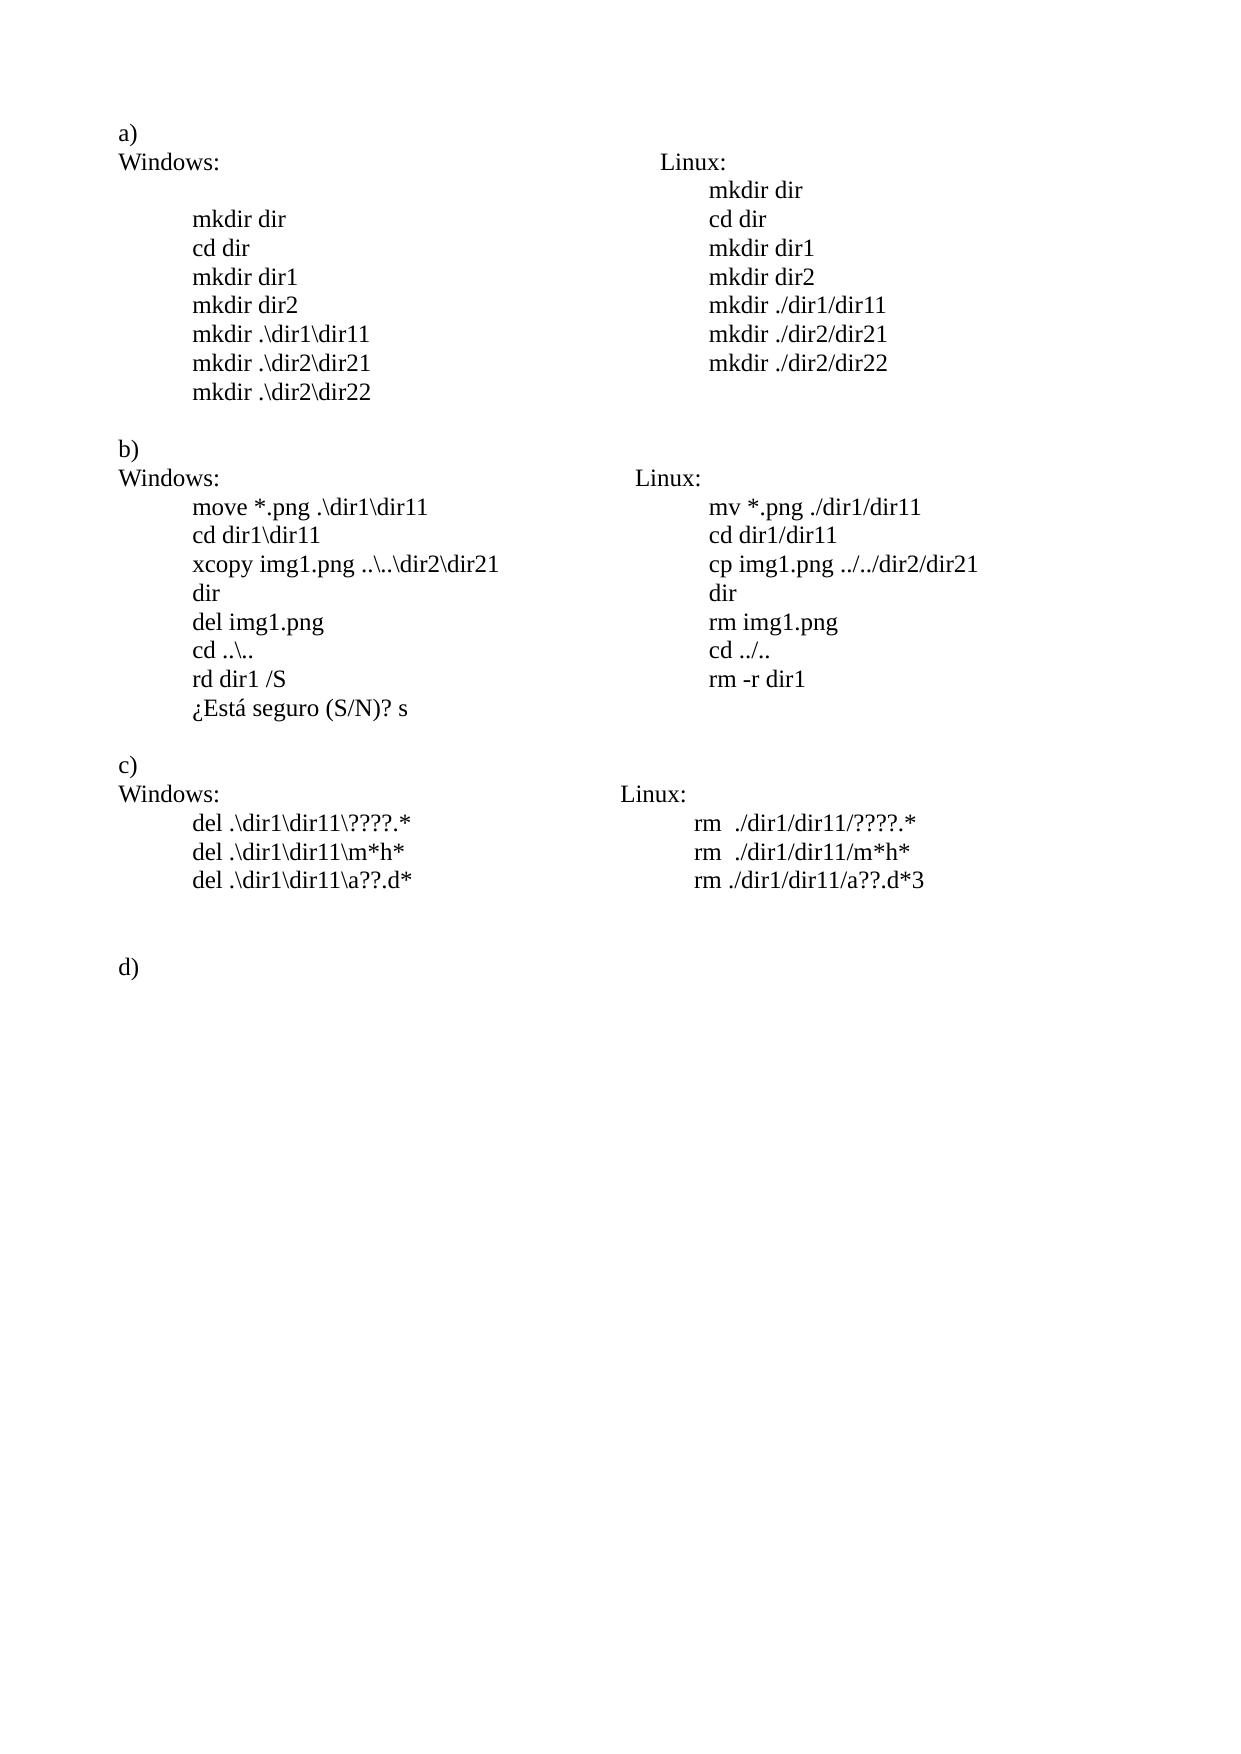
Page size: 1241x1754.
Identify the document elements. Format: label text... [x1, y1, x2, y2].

text mkdir .\dir1\dir11 [118, 319, 605, 348]
text rm -r dir1 [635, 664, 1122, 694]
text cd dir1/dir11 [635, 521, 1122, 549]
text mkdir dir [118, 204, 605, 233]
text rm ./dir1/dir11/????.* [620, 808, 1122, 837]
text b) [118, 434, 1122, 463]
text Linux: [635, 147, 1122, 176]
text xcopy img1.png ..\..\dir2\dir21 [118, 549, 605, 578]
text mkdir dir [635, 176, 1122, 204]
text mkdir .\dir2\dir22 [118, 377, 605, 406]
text mkdir dir2 [118, 291, 605, 319]
text dir [635, 578, 1122, 607]
text ¿Está seguro (S/N)? s [118, 693, 605, 722]
text mkdir ./dir1/dir11 [635, 291, 1122, 319]
text Windows: [118, 779, 620, 808]
text dir [118, 578, 605, 607]
text mkdir ./dir2/dir21 [635, 319, 1122, 348]
text rm ./dir1/dir11/a??.d*3 [620, 866, 1122, 894]
text cd dir [118, 233, 605, 262]
text cd ../.. [635, 636, 1122, 664]
text cd dir1\dir11 [118, 521, 605, 549]
text Linux: [635, 463, 1122, 492]
text a) [118, 118, 1122, 147]
text mv *.png ./dir1/dir11 [635, 492, 1122, 521]
text del .\dir1\dir11\a??.d* [118, 866, 620, 894]
text cd ..\.. [118, 636, 605, 664]
text mkdir dir1 [118, 262, 605, 291]
text rd dir1 /S [118, 664, 605, 693]
text mkdir .\dir2\dir21 [118, 348, 605, 377]
text mkdir ./dir2/dir22 [635, 348, 1122, 377]
text d) [118, 952, 1122, 981]
text rm img1.png [635, 607, 1122, 636]
text move *.png .\dir1\dir11 [118, 492, 605, 521]
text cd dir [635, 204, 1122, 233]
text rm ./dir1/dir11/m*h* [620, 837, 1122, 866]
text mkdir dir2 [635, 262, 1122, 291]
text del .\dir1\dir11\m*h* [118, 837, 620, 866]
text c) [118, 751, 1122, 779]
text del img1.png [118, 607, 605, 636]
text Windows: [118, 463, 605, 492]
text cp img1.png ../../dir2/dir21 [635, 549, 1122, 578]
text mkdir dir1 [635, 233, 1122, 262]
text Linux: [620, 779, 1122, 808]
text del .\dir1\dir11\????.* [118, 808, 620, 837]
text Windows: [118, 147, 605, 176]
